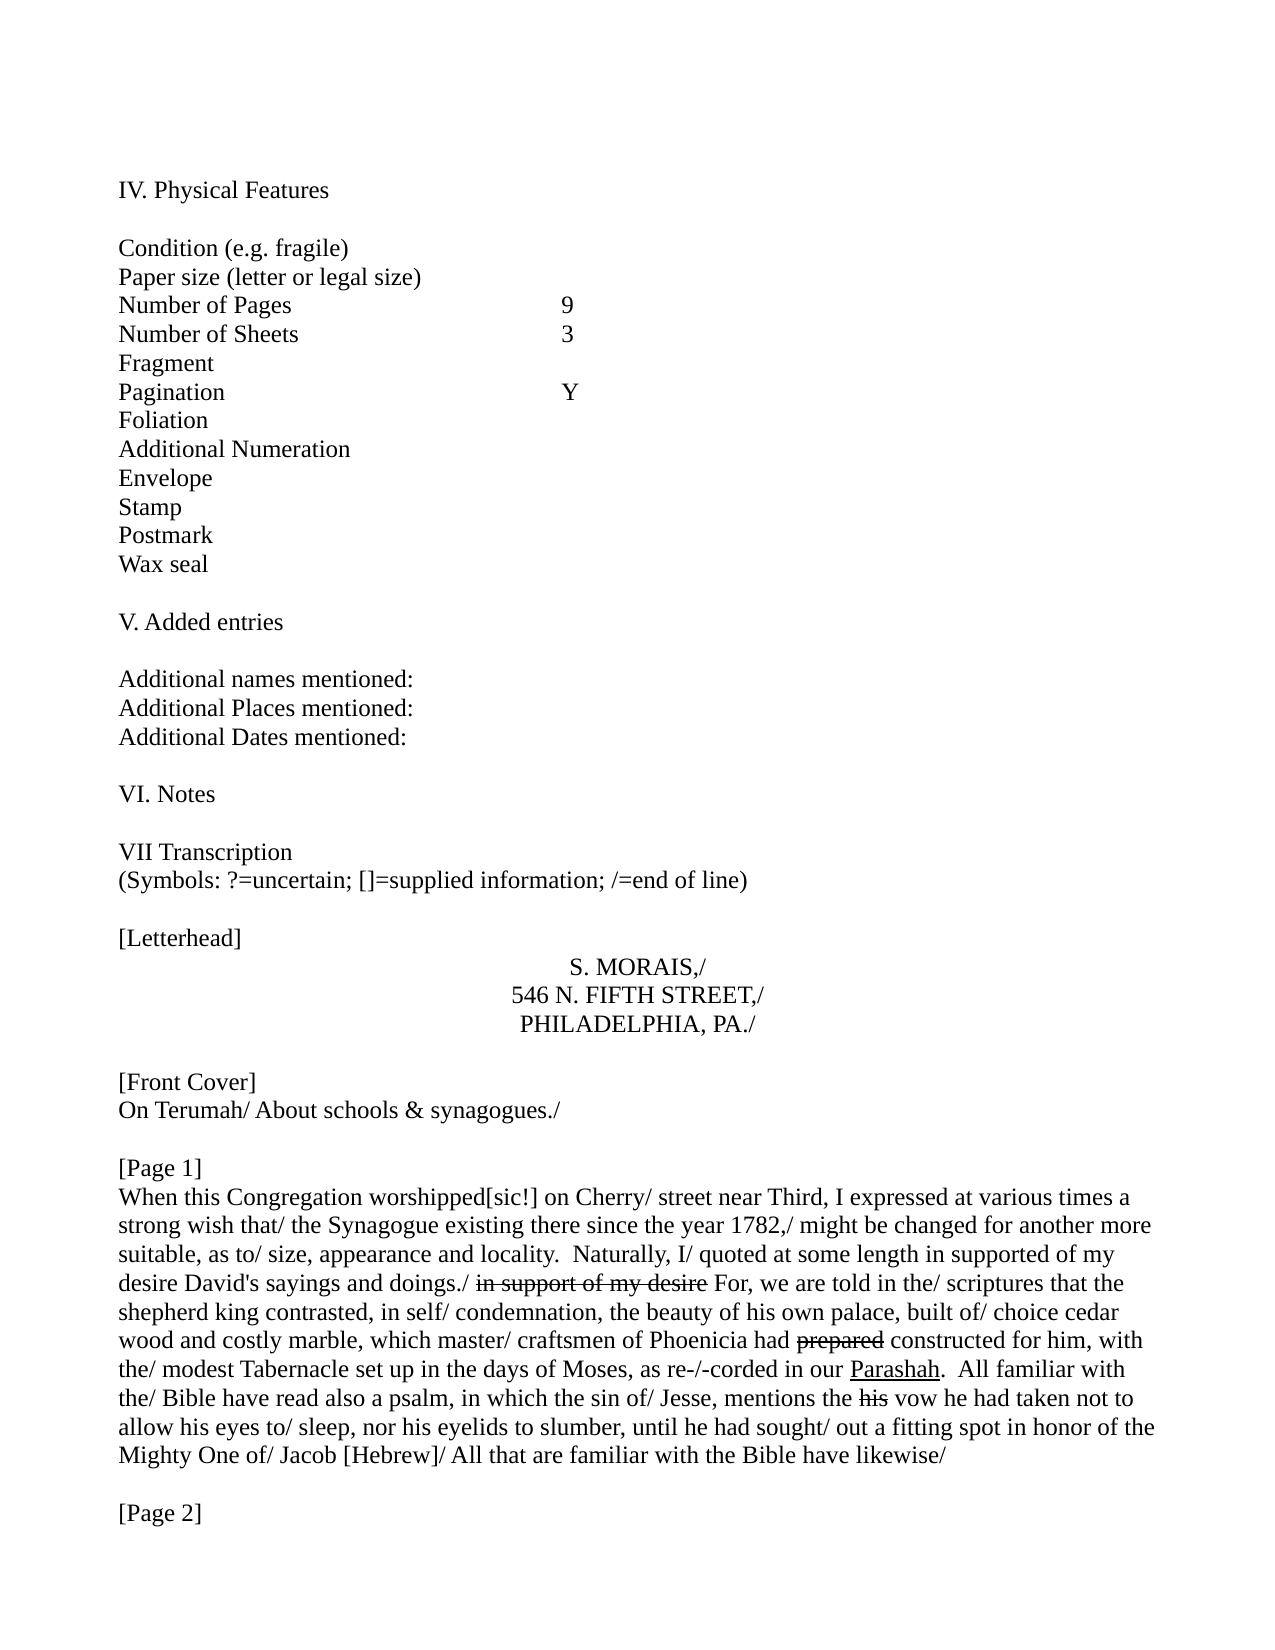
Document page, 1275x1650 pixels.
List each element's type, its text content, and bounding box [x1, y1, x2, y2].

text Additional Dates mentioned: [118, 722, 1157, 751]
text When this Congregation worshipped[sic!] on Cherry/ street near Third, I expressed at various times a strong wish that/ the Synagogue existing there since the year 1782,/ might be changed for another more suitable, as to/ size, appearance and locality. Naturally, I/ quoted at some length in supported of my desire David's sayings and doings./ in support of my desire For, we are told in the/ scriptures that the shepherd king contrasted, in self/ condemnation, the beauty of his own palace, built of/ choice cedar wood and costly marble, which master/ craftsmen of Phoenicia had prepared constructed for him, with the/ modest Tabernacle set up in the days of Moses, as re-/-corded in our Parashah. All familiar with the/ Bible have read also a psalm, in which the sin of/ Jesse, mentions the his vow he had taken not to allow his eyes to/ sleep, nor his eyelids to slumber, until he had sought/ out a fitting spot in honor of the Mighty One of/ Jacob [Hebrew]/ All that are familiar with the Bible have likewise/ [118, 1182, 1157, 1469]
text Condition (e.g. fragile) [118, 233, 1157, 262]
text Foliation [118, 406, 1157, 434]
text Additional Numeration [118, 434, 1157, 463]
text Number of Pages 9 [118, 291, 1157, 319]
text [Letterhead] [118, 923, 1157, 952]
text Envelope [118, 463, 1157, 492]
text Additional Places mentioned: [118, 693, 1157, 722]
text Fragment [118, 348, 1157, 377]
text Postma rk [118, 521, 1157, 549]
text [Page 2] [118, 1498, 1157, 1527]
text V. Added entries [118, 607, 1157, 636]
text VI. Notes [118, 779, 1157, 808]
text PHILADELPHIA, PA./ [118, 1009, 1157, 1038]
text 546 N. FIFTH STREET,/ [118, 981, 1157, 1009]
text Additional names mentioned: [118, 664, 1157, 693]
text Pagination Y [118, 377, 1157, 406]
text Stamp [118, 492, 1157, 521]
text Paper size (letter or legal size) [118, 262, 1157, 291]
text [Page 1] [118, 1153, 1157, 1182]
text Number of Sheets 3 [118, 319, 1157, 348]
text On Terumah/ About schools & synagogues./ [118, 1096, 1157, 1124]
text IV. Physical Features [118, 176, 1157, 204]
text [Front Cover] [118, 1067, 1157, 1096]
text (Symbols: ?=uncertain; []=supplied information; /=end of line) [118, 866, 1157, 894]
text Wax seal [118, 549, 1157, 578]
text S. MORAIS,/ [118, 952, 1157, 981]
text VII Transcription [118, 837, 1157, 866]
